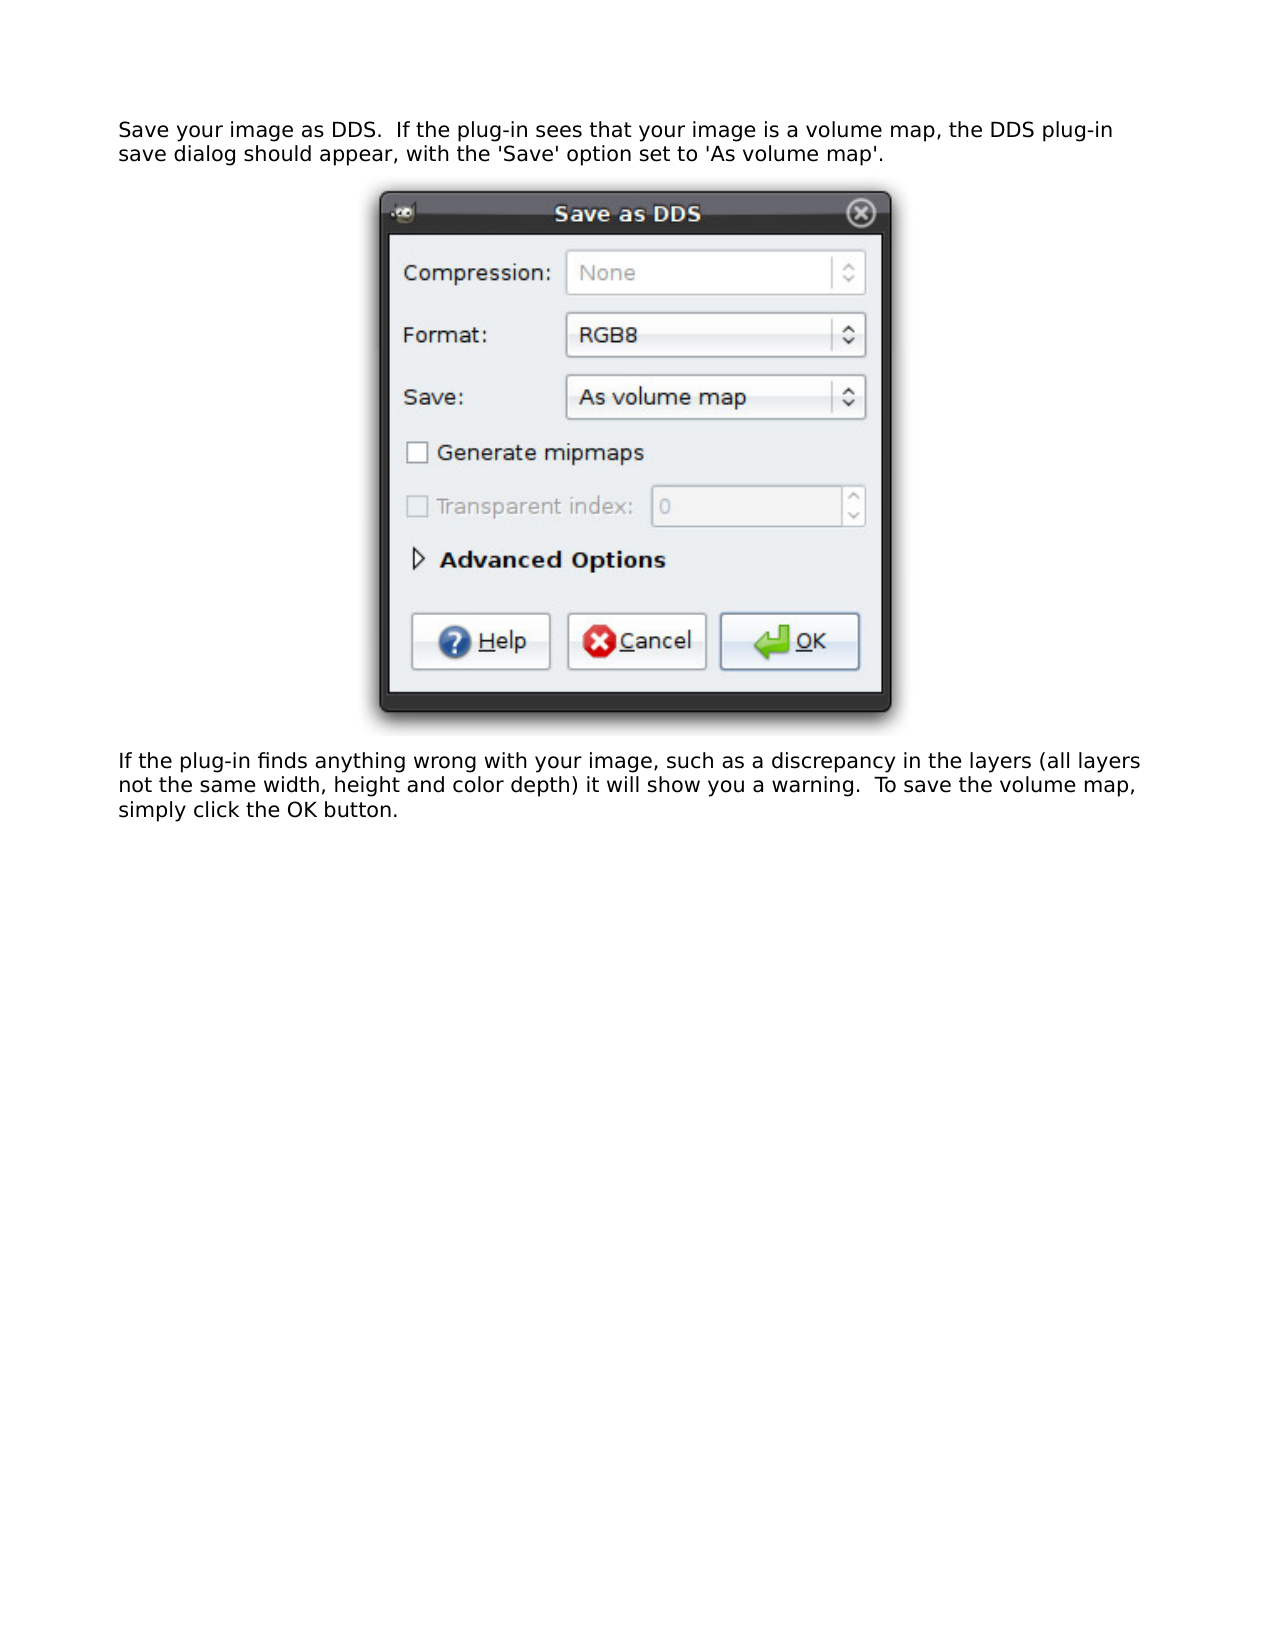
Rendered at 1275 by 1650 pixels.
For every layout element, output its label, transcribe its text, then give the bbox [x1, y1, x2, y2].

picture [358, 173, 917, 736]
text If the plug-in finds anything wrong with your image, such as a discrepancy in the layers (all layers not the same width, height and color depth) it will show you a warning. To save the volume map, simply click the OK button. [118, 749, 1157, 822]
text Save your image as DDS. If the plug-in sees that your image is a volume map, the DDS plug-in save dialog should appear, with the 'Save' option set to 'As volume map'. [118, 118, 1157, 167]
